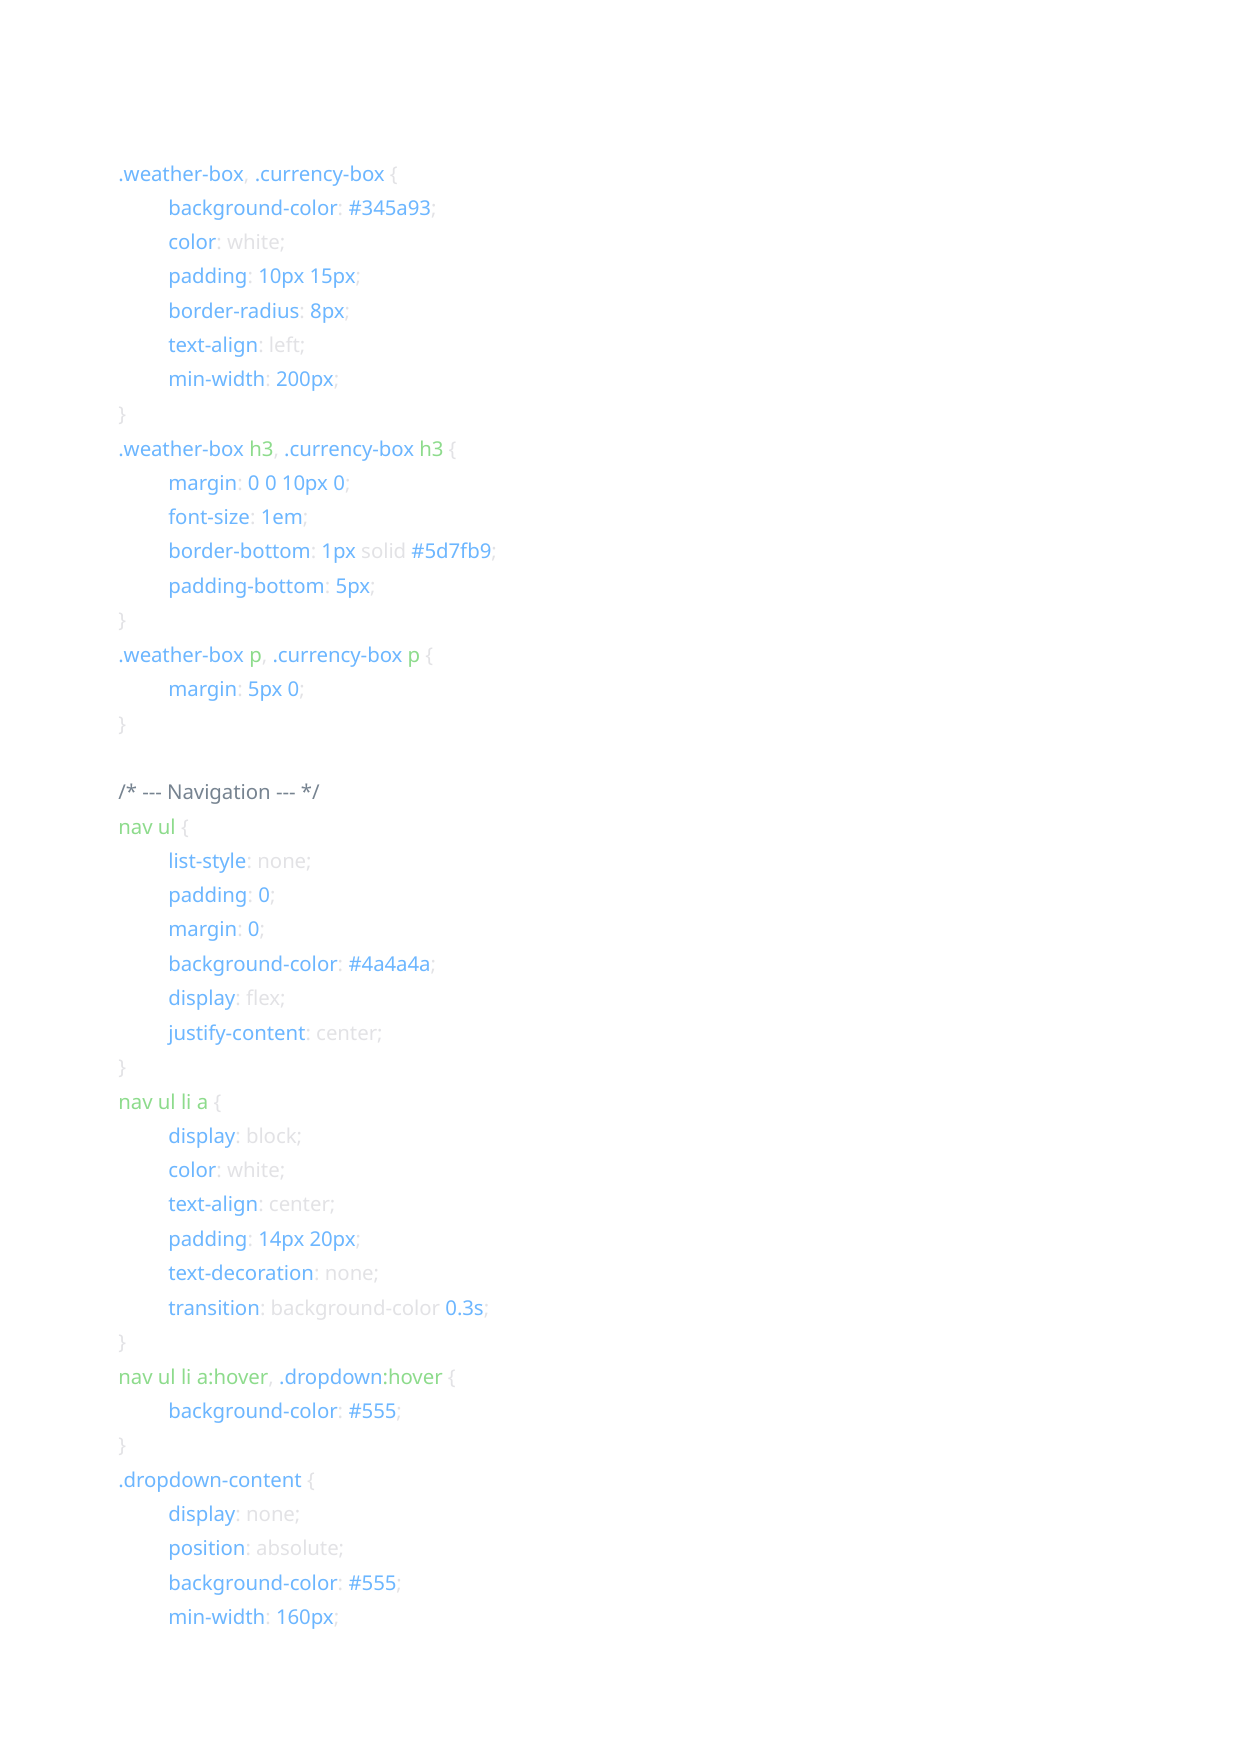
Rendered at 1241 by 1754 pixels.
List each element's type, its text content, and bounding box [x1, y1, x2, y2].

text background-color: #555; [118, 1390, 1122, 1424]
text } [118, 1424, 1122, 1459]
text border-radius: 8px; [118, 290, 1122, 324]
text text-decoration: none; [118, 1252, 1122, 1287]
text .weather-box, .currency-box { [118, 152, 1122, 187]
text border-bottom: 1px solid #5d7fb9; [118, 531, 1122, 565]
text background-color: #555; [118, 1562, 1122, 1596]
text margin: 5px 0; [118, 668, 1122, 702]
text margin: 0; [118, 909, 1122, 943]
text /* --- Navigation --- */ [118, 771, 1122, 806]
text display: flex; [118, 977, 1122, 1012]
text display: none; [118, 1493, 1122, 1527]
text .weather-box h3, .currency-box h3 { [118, 427, 1122, 462]
text padding-bottom: 5px; [118, 565, 1122, 599]
text position: absolute; [118, 1527, 1122, 1562]
text padding: 14px 20px; [118, 1218, 1122, 1252]
text min-width: 200px; [118, 359, 1122, 393]
text nav ul li a { [118, 1081, 1122, 1115]
text .dropdown-content { [118, 1459, 1122, 1493]
text margin: 0 0 10px 0; [118, 462, 1122, 496]
text } [118, 393, 1122, 427]
text } [118, 1046, 1122, 1081]
text } [118, 702, 1122, 737]
text color: white; [118, 1149, 1122, 1184]
text list-style: none; [118, 840, 1122, 874]
text background-color: #4a4a4a; [118, 943, 1122, 977]
text font-size: 1em; [118, 496, 1122, 531]
text padding: 10px 15px; [118, 256, 1122, 290]
text background-color: #345a93; [118, 187, 1122, 221]
text padding: 0; [118, 874, 1122, 909]
text .weather-box p, .currency-box p { [118, 634, 1122, 668]
text transition: background-color 0.3s; [118, 1287, 1122, 1321]
text color: white; [118, 221, 1122, 256]
text text-align: left; [118, 324, 1122, 359]
text justify-content: center; [118, 1012, 1122, 1046]
text nav ul { [118, 806, 1122, 840]
text min-width: 160px; [118, 1596, 1122, 1631]
text } [118, 1321, 1122, 1356]
text nav ul li a:hover, .dropdown:hover { [118, 1356, 1122, 1390]
text display: block; [118, 1115, 1122, 1149]
text } [118, 599, 1122, 634]
text text-align: center; [118, 1184, 1122, 1218]
